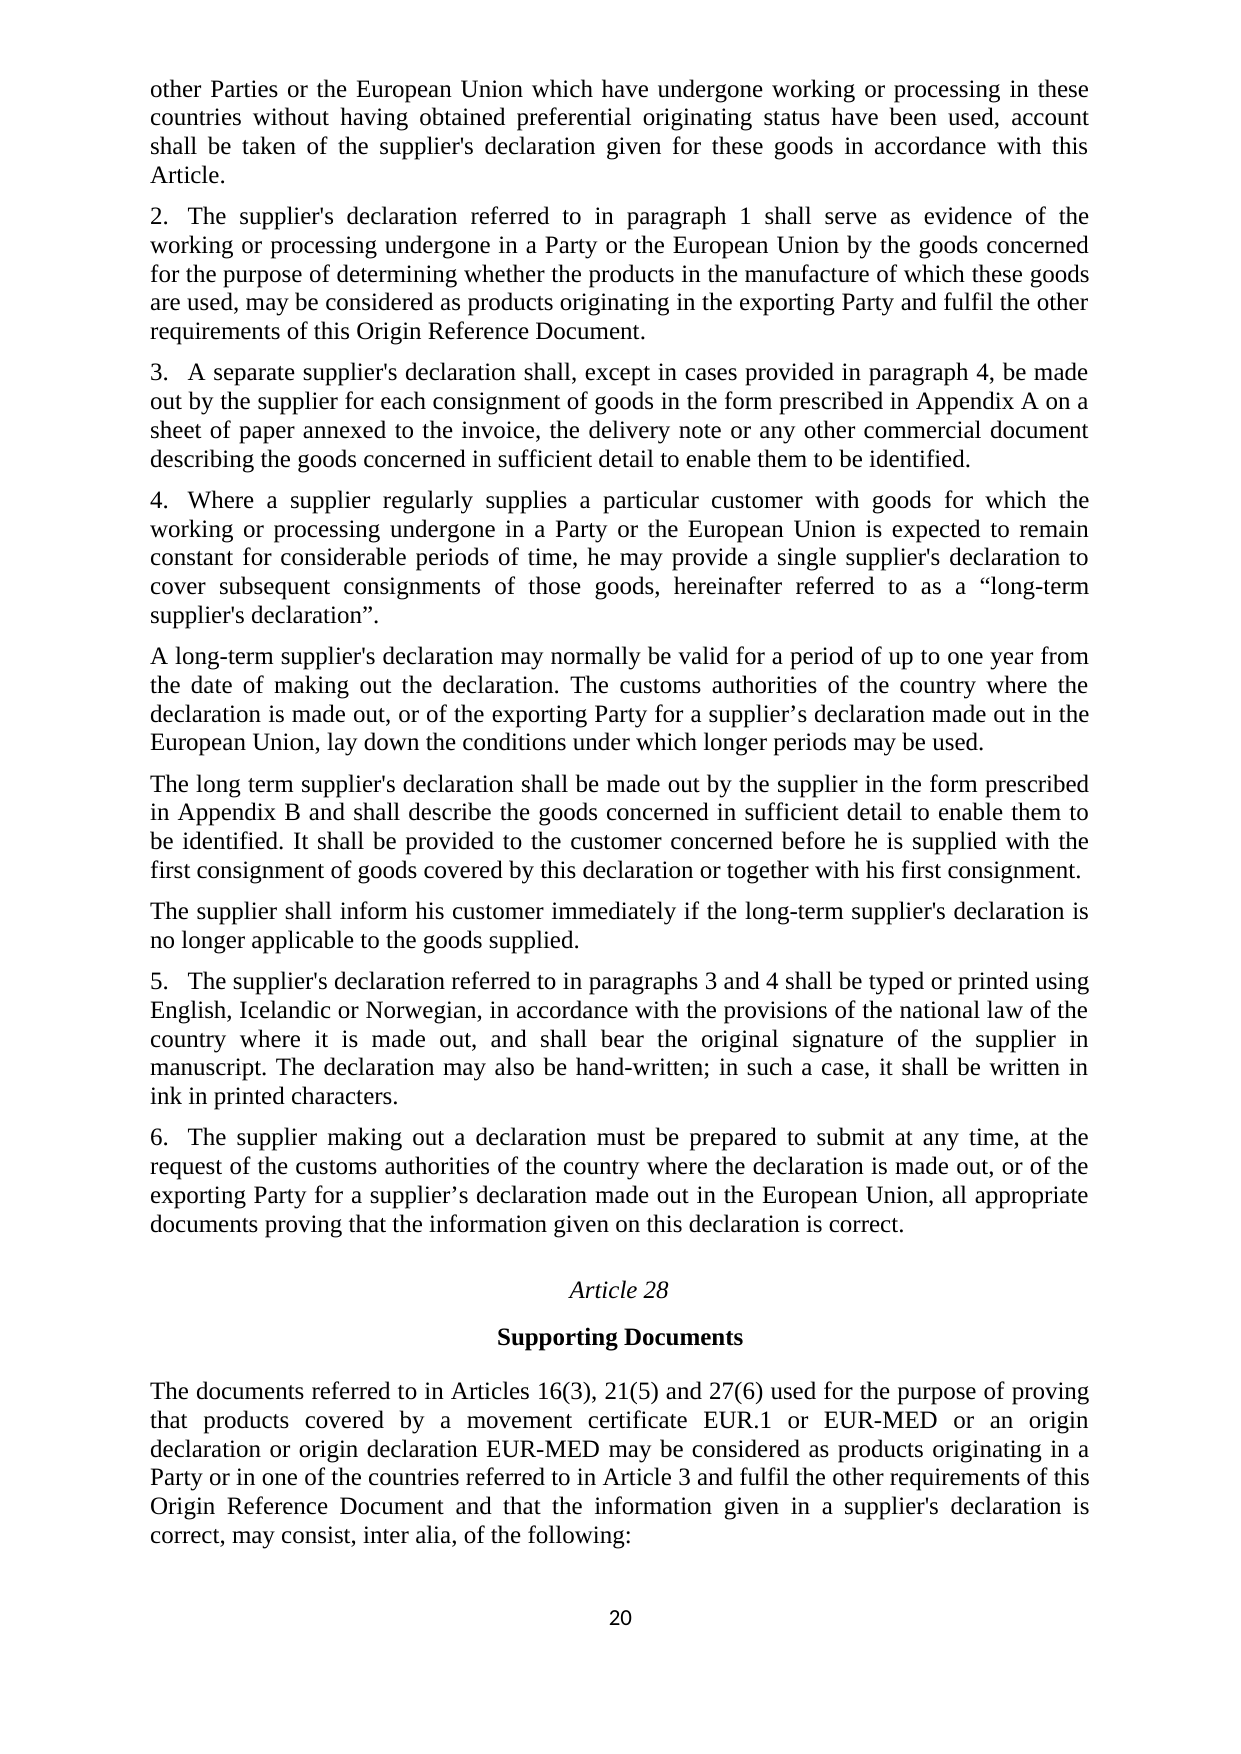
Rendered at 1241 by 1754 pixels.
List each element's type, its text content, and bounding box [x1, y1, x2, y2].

text The supplier shall inform his customer immediately if the long-term supplier's declaration is no longer applicable to the goods supplied. [150, 896, 1090, 954]
text Article 28 [150, 1275, 1090, 1304]
text 2. The supplier's declaration referred to in paragraph 1 shall serve as evidence of the working or processing undergone in a Party or the European Union by the goods concerned for the purpose of determining whether the products in the manufacture of which these goods are used, may be considered as products originating in the exporting Party and fulfil the other requirements of this Origin Reference Document. [150, 201, 1090, 345]
text 6. The supplier making out a declaration must be prepared to submit at any time, at the request of the customs authorities of the country where the declaration is made out, or of the exporting Party for a supplier’s declaration made out in the European Union, all appropriate documents proving that the information given on this declaration is correct. [150, 1122, 1090, 1237]
text 5. The supplier's declaration referred to in paragraphs 3 and 4 shall be typed or printed using English, Icelandic or Norwegian, in accordance with the provisions of the national law of the country where it is made out, and shall bear the original signature of the supplier in manuscript. The declaration may also be hand-written; in such a case, it shall be written in ink in printed characters. [150, 966, 1090, 1110]
text 4. Where a supplier regularly supplies a particular customer with goods for which the working or processing undergone in a Party or the European Union is expected to remain constant for considerable periods of time, he may provide a single supplier's declaration to cover subsequent consignments of those goods, hereinafter referred to as a “long-term supplier's declaration”. [150, 485, 1090, 629]
text A long-term supplier's declaration may normally be valid for a period of up to one year from the date of making out the declaration. The customs authorities of the country where the declaration is made out, or of the exporting Party for a supplier’s declaration made out in the European Union, lay down the conditions under which longer periods may be used. [150, 641, 1090, 756]
text Supporting Documents [150, 1322, 1090, 1351]
text The documents referred to in Articles 16(3), 21(5) and 27(6) used for the purpose of proving that products covered by a movement certificate EUR.1 or EUR-MED or an origin declaration or origin declaration EUR-MED may be considered as products originating in a Party or in one of the countries referred to in Article 3 and fulfil the other requirements of this Origin Reference Document and that the information given in a supplier's declaration is correct, may consist, inter alia, of the following: [150, 1376, 1090, 1549]
text other Parties or the European Union which have undergone working or processing in these countries without having obtained preferential originating status have been used, account shall be taken of the supplier's declaration given for these goods in accordance with this Article. [150, 74, 1090, 189]
text The long term supplier's declaration shall be made out by the supplier in the form prescribed in Appendix B and shall describe the goods concerned in sufficient detail to enable them to be identified. It shall be provided to the customer concerned before he is supplied with the first consignment of goods covered by this declaration or together with his first consignment. [150, 769, 1090, 884]
text 3. A separate supplier's declaration shall, except in cases provided in paragraph 4, be made out by the supplier for each consignment of goods in the form prescribed in Appendix A on a sheet of paper annexed to the invoice, the delivery note or any other commercial document describing the goods concerned in sufficient detail to enable them to be identified. [150, 357, 1090, 472]
